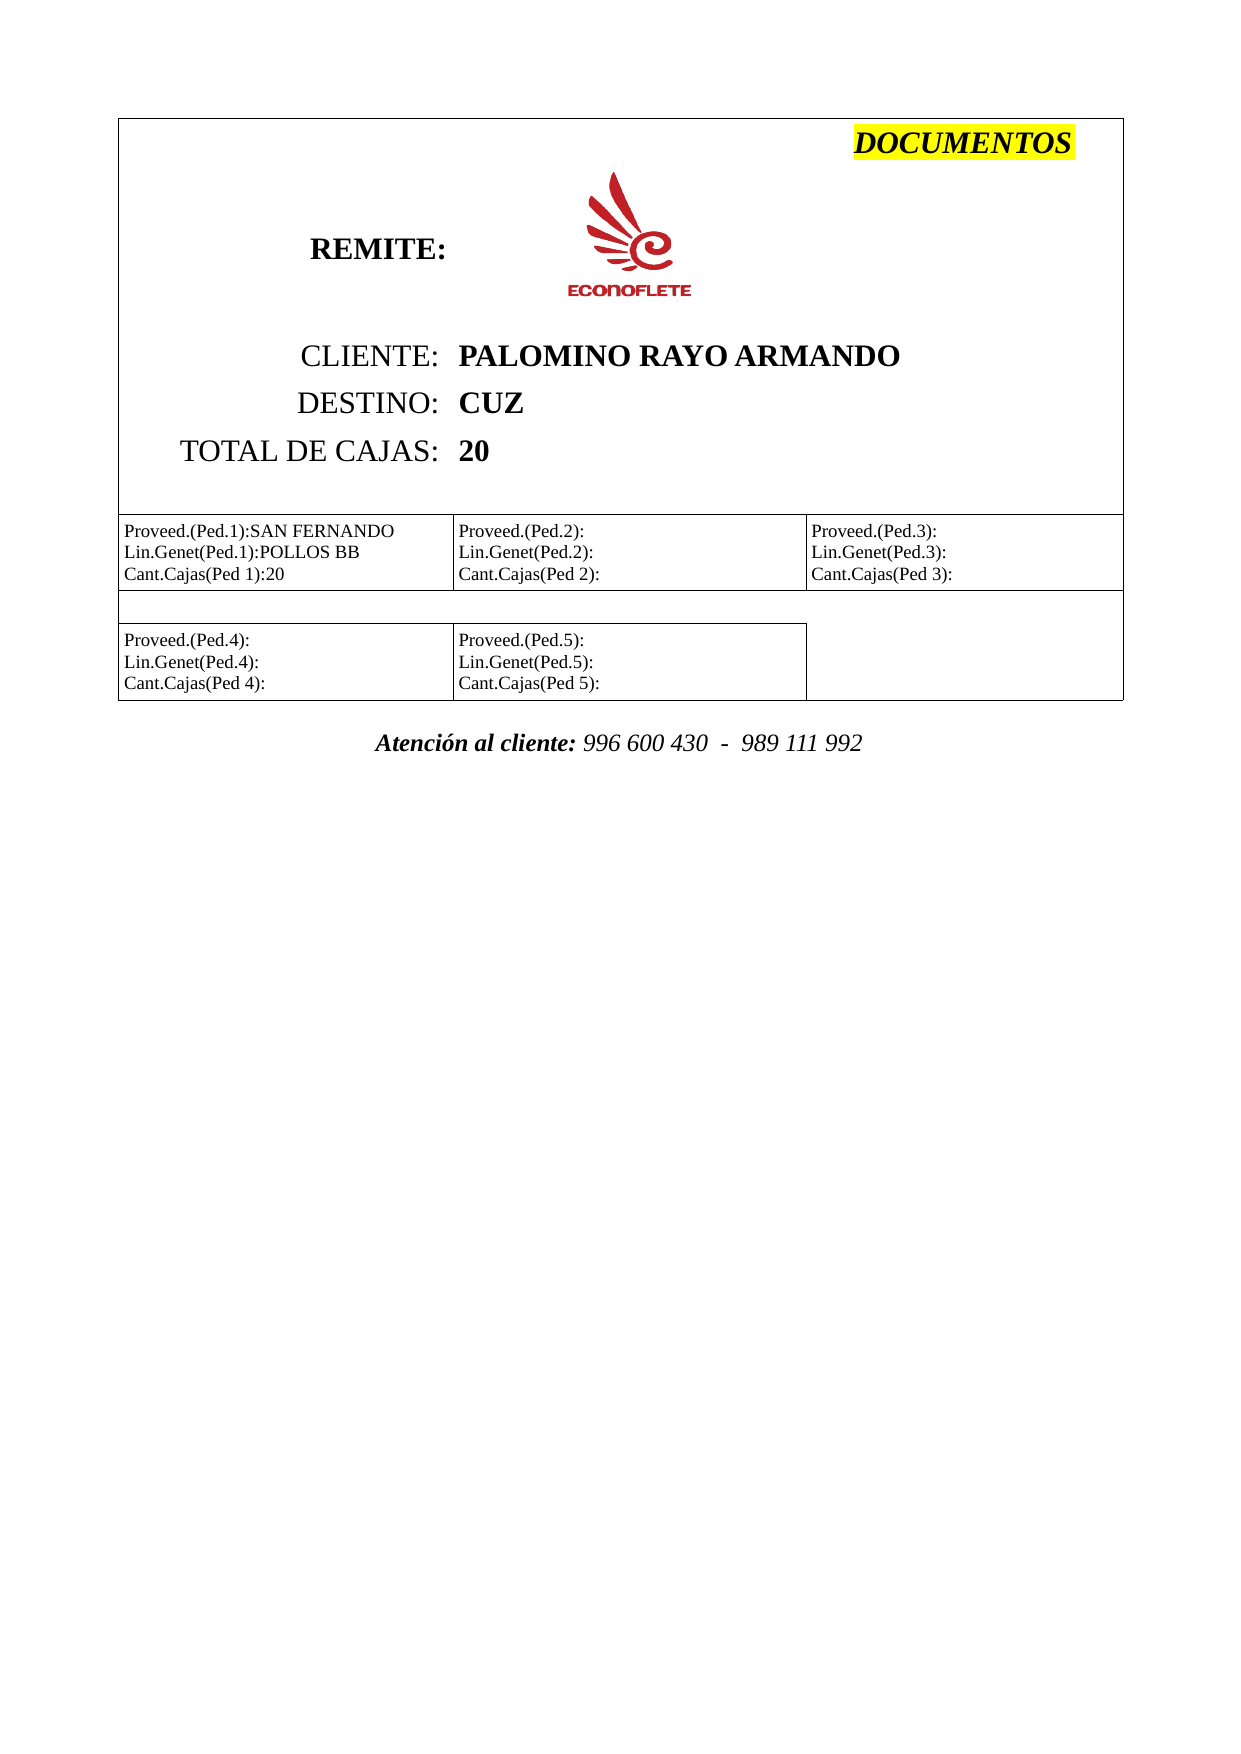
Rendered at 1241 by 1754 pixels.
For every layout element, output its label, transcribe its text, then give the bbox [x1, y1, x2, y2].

table_cell [806, 379, 1123, 426]
table_cell [453, 474, 806, 514]
table_cell [806, 591, 1123, 623]
picture [552, 171, 707, 297]
table_header [453, 119, 806, 166]
table_cell [453, 166, 806, 332]
table_cell TOTAL DE CAJAS: [119, 426, 453, 474]
table_cell Proveed.(Ped.1):SAN FERNANDO Lin.Genet(Ped.1):POLLOS BB Cant.Cajas(Ped 1):20 [119, 515, 453, 590]
table_cell REMITE: [119, 166, 453, 332]
table_cell Proveed.(Ped.5): Lin.Genet(Ped.5): Cant.Cajas(Ped 5): [454, 624, 806, 699]
table_cell PALOMINO RAYO ARMANDO [453, 332, 1123, 379]
table_cell CLIENTE: [119, 332, 453, 379]
table_cell [119, 474, 453, 514]
table_cell Proveed.(Ped.3): Lin.Genet(Ped.3): Cant.Cajas(Ped 3): [807, 515, 1123, 590]
table_cell Proveed.(Ped.2): Lin.Genet(Ped.2): Cant.Cajas(Ped 2): [454, 515, 806, 590]
table_cell DESTINO: [119, 379, 453, 426]
table_cell [806, 166, 1123, 332]
table_cell CUZ [453, 379, 806, 426]
table_header DOCUMENTOS [806, 119, 1123, 166]
text Atención al cliente: 996 600 430 - 989 111 992 [118, 728, 1122, 757]
table_header [119, 119, 453, 166]
table_cell Proveed.(Ped.4): Lin.Genet(Ped.4): Cant.Cajas(Ped 4): [119, 624, 453, 699]
table_cell [807, 623, 1123, 699]
table_cell [453, 591, 806, 623]
table_cell [806, 474, 1123, 514]
table_cell 20 [453, 426, 1123, 474]
table_cell [119, 591, 453, 623]
